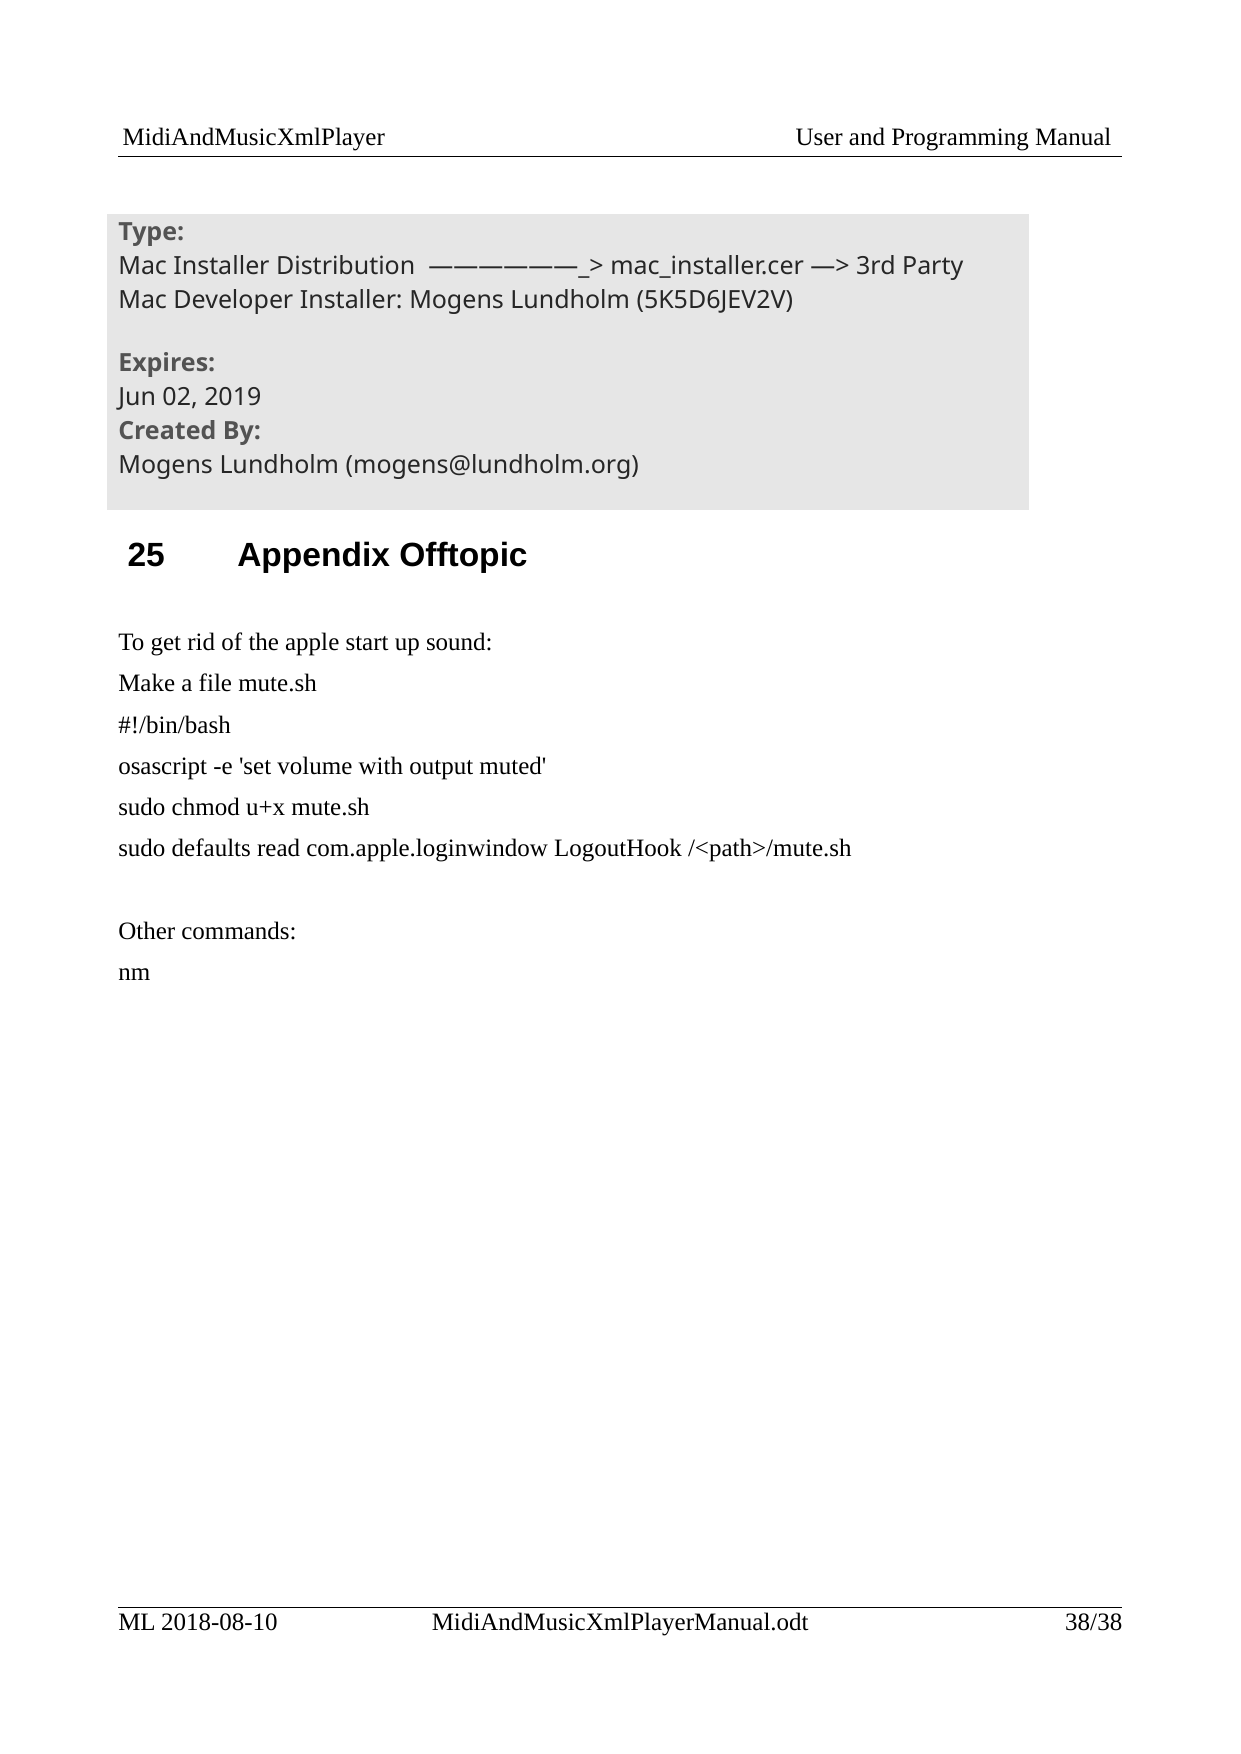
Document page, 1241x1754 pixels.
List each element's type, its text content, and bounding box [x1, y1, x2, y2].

text #!/bin/bash [118, 710, 1122, 738]
text nm [118, 957, 1122, 986]
text To get rid of the apple start up sound: [118, 627, 1122, 656]
text osascript -e 'set volume with output muted' [118, 751, 1122, 780]
table_cell Type: Mac Installer Distribution ——————_> mac_installer.cer —> 3rd Party Mac Developer Installer: Mogens Lundholm (5K5D6JEV2V) Expires: Jun 02, 2019 Created By: Mogens Lundholm (mogens@lundholm.org) [107, 214, 1029, 510]
subtitle Appendix Offtopic [118, 535, 1122, 573]
text sudo defaults read com.apple.loginwindow LogoutHook /<path>/mute.sh [118, 833, 1122, 862]
text sudo chmod u+x mute.sh [118, 792, 1122, 821]
text Make a file mute.sh [118, 668, 1122, 697]
text Other commands: [118, 916, 1122, 945]
